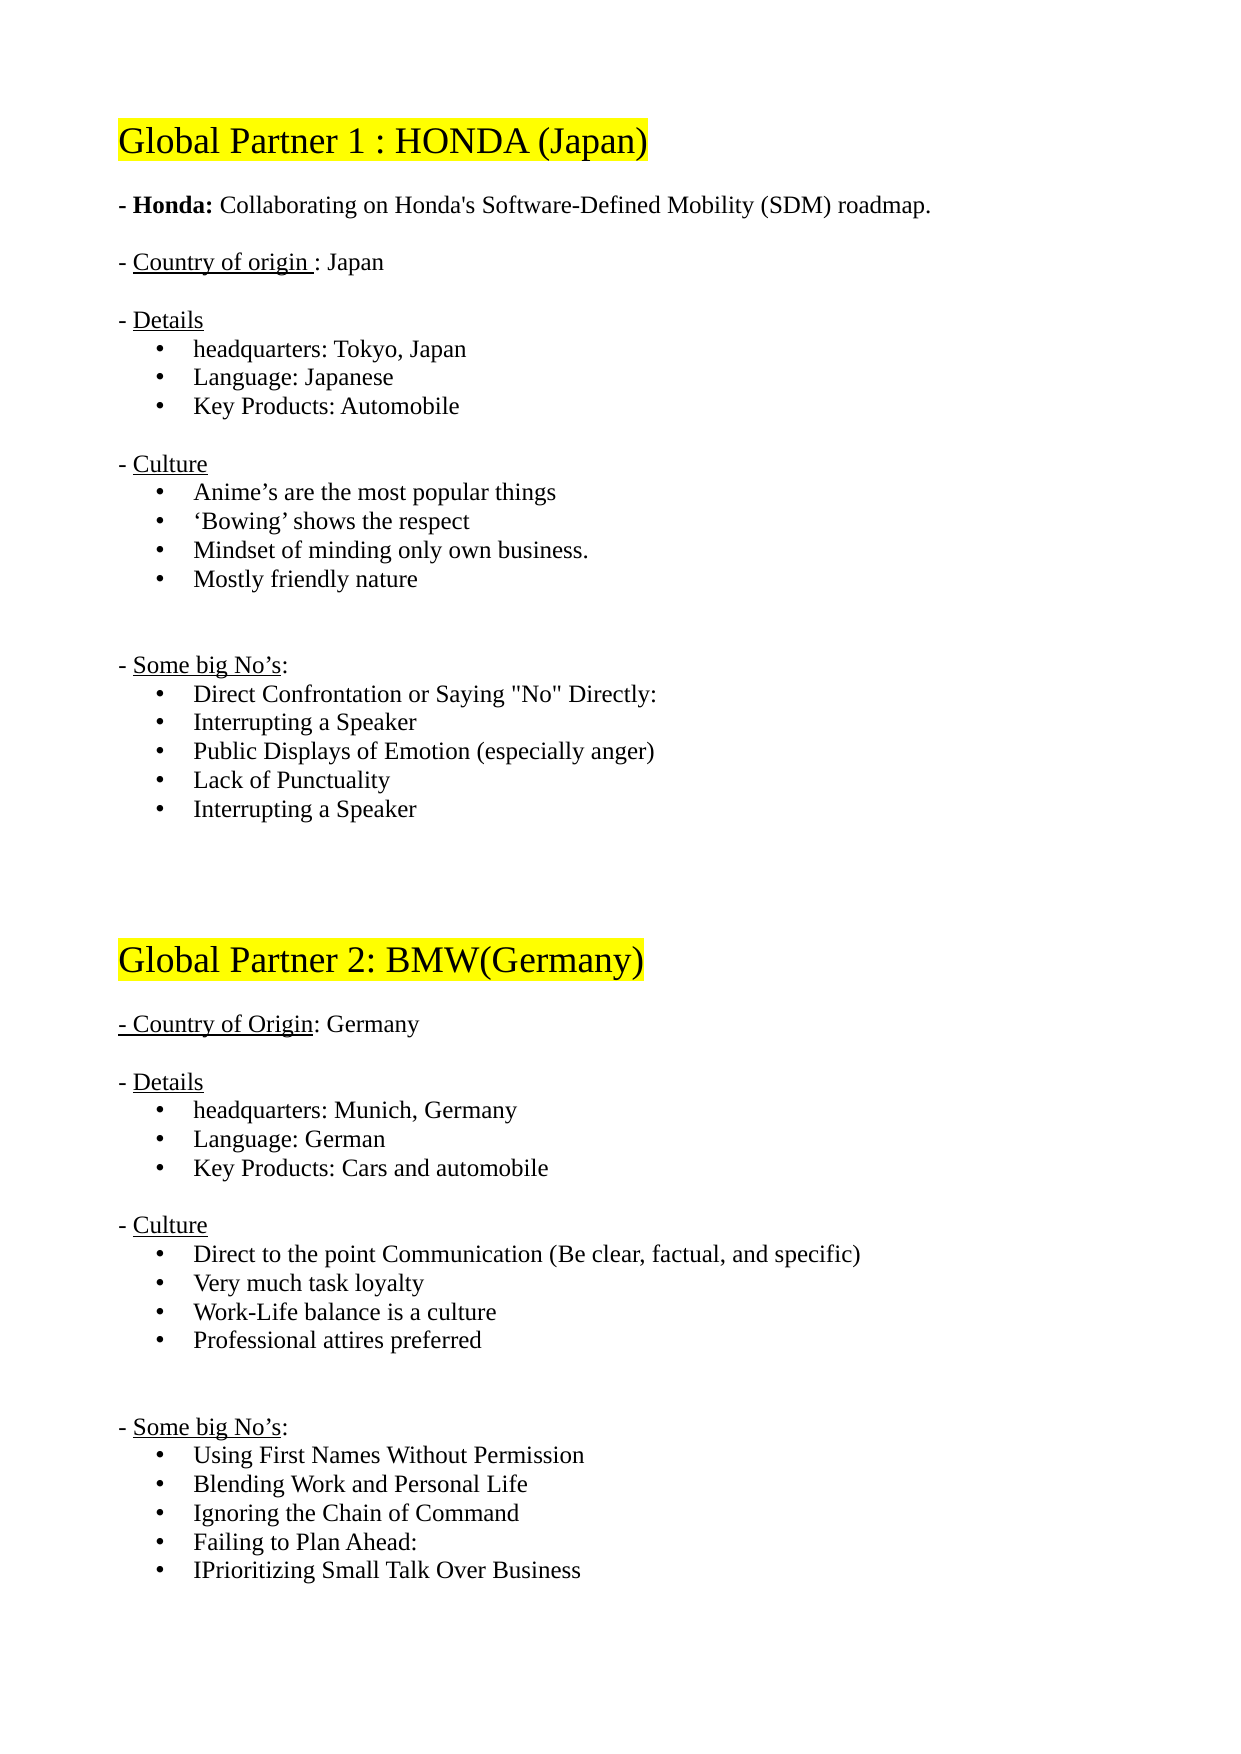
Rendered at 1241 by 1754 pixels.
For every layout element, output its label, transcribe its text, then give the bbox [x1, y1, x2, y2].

text - Honda: Collaborating on Honda's Software-Defined Mobility (SDM) roadmap. [118, 190, 1122, 219]
list Key Products: Automobile [156, 391, 1122, 420]
text - Some big No’s: [118, 1412, 1122, 1441]
list Interrupting a Speaker [156, 707, 1122, 736]
text - Country of Origin: Germany [118, 1009, 1122, 1038]
list IPrioritizing Small Talk Over Business [156, 1556, 1122, 1584]
list Mostly friendly nature [156, 564, 1122, 592]
text - Details [118, 1067, 1122, 1096]
list Interrupting a Speaker [156, 794, 1122, 822]
list ‘Bowing’ shows the respect [156, 506, 1122, 535]
list headquarters: Munich, Germany [156, 1096, 1122, 1124]
text - Culture [118, 1211, 1122, 1239]
list Work-Life balance is a culture [156, 1297, 1122, 1326]
text - Country of origin : Japan [118, 247, 1122, 276]
list Language: Japanese [156, 362, 1122, 391]
list Public Displays of Emotion (especially anger) [156, 736, 1122, 765]
text Global Partner 1 : HONDA (Japan) [118, 118, 1122, 161]
list Failing to Plan Ahead: [156, 1527, 1122, 1556]
list Mindset of minding only own business. [156, 535, 1122, 564]
list Direct Confrontation or Saying "No" Directly: [156, 679, 1122, 707]
list Blending Work and Personal Life [156, 1469, 1122, 1498]
text - Some big No’s: [118, 650, 1122, 679]
list Anime’s are the most popular things [156, 477, 1122, 506]
list Ignoring the Chain of Command [156, 1498, 1122, 1527]
list Very much task loyalty [156, 1268, 1122, 1297]
list Key Products: Cars and automobile [156, 1153, 1122, 1182]
text - Details [118, 305, 1122, 334]
text - Culture [118, 449, 1122, 477]
list Lack of Punctuality [156, 765, 1122, 794]
list Language: German [156, 1124, 1122, 1153]
list headquarters: Tokyo, Japan [156, 334, 1122, 362]
list Professional attires preferred [156, 1326, 1122, 1354]
text Global Partner 2: BMW(Germany) [118, 937, 1122, 981]
list Direct to the point Communication (Be clear, factual, and specific) [156, 1239, 1122, 1268]
list Using First Names Without Permission [156, 1441, 1122, 1469]
